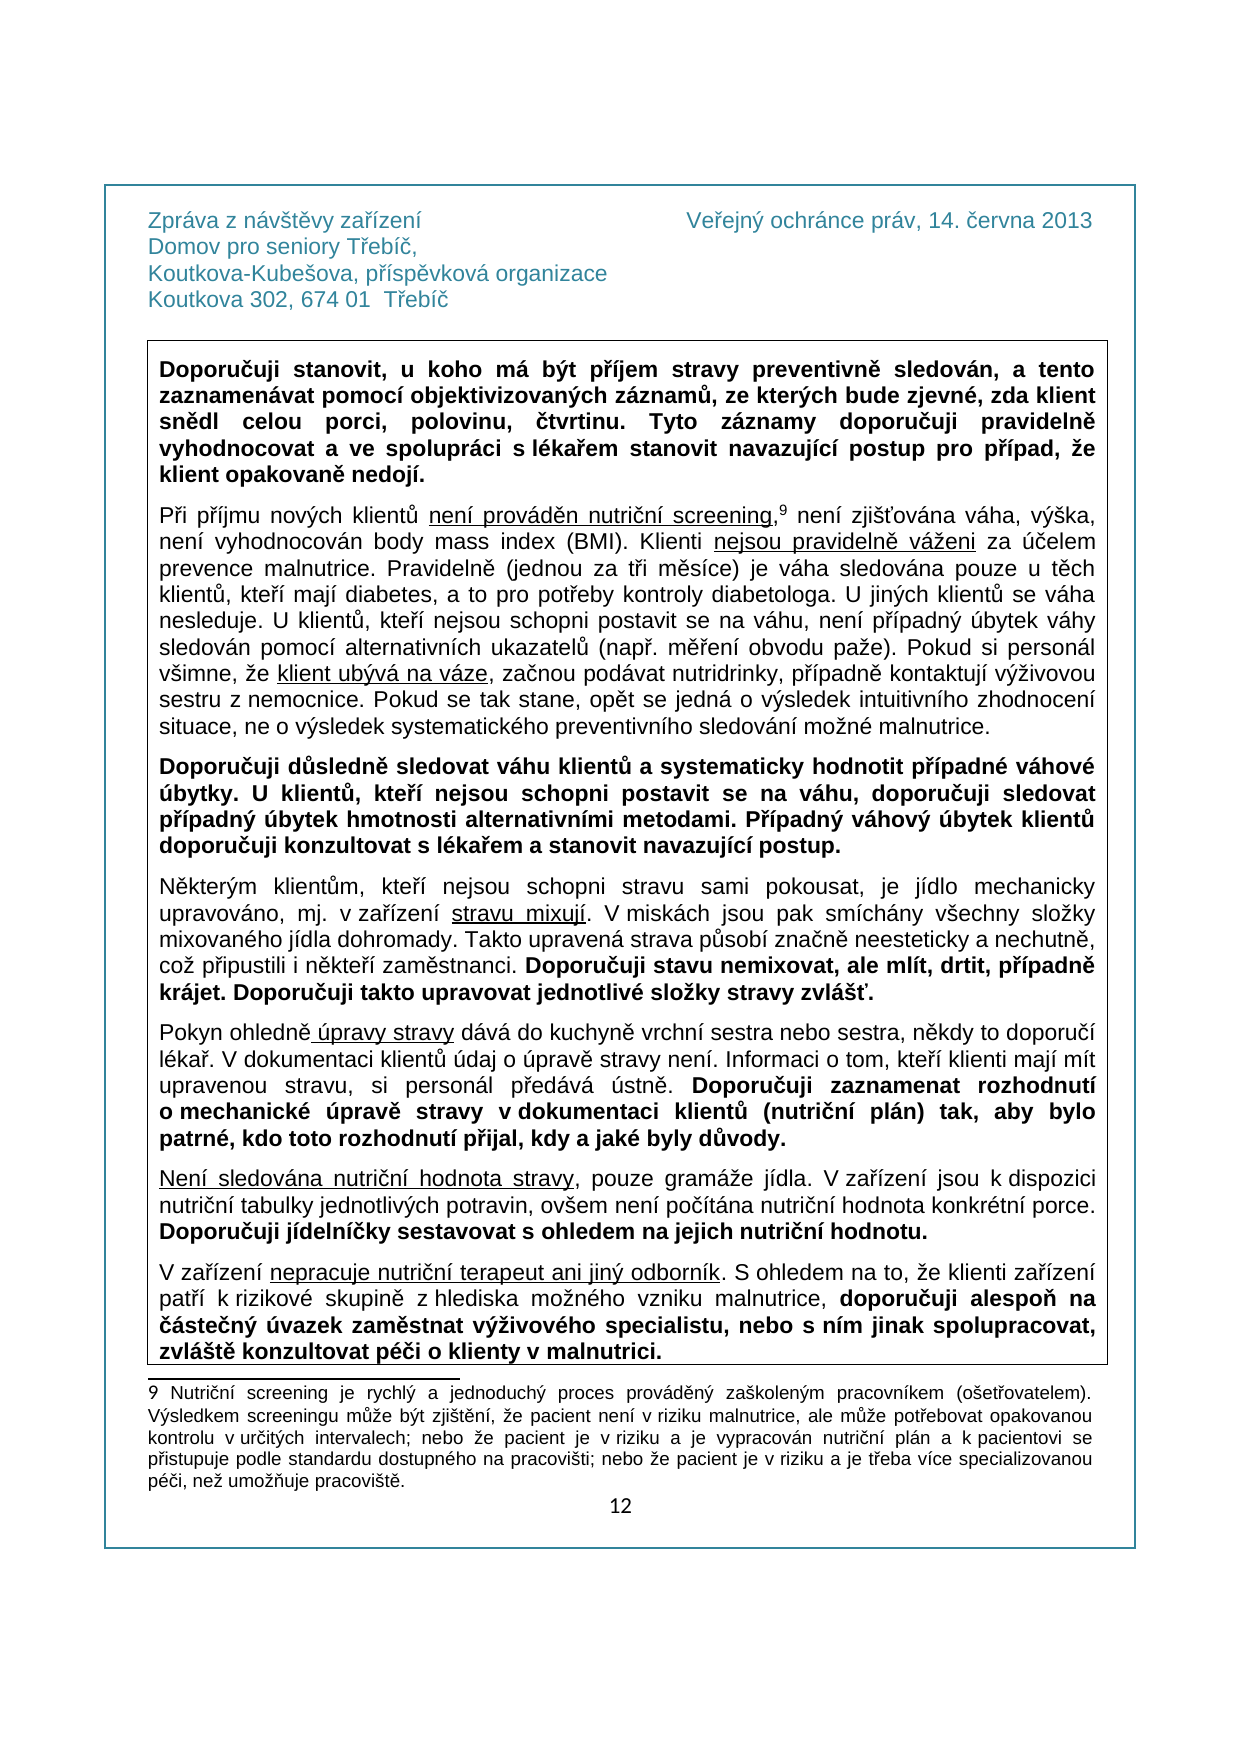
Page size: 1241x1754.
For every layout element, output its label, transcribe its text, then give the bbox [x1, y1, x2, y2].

table_cell Doporučuji stanovit, u koho má být příjem stravy preventivně sledován, a tento zaznamenávat pomocí objektivizovaných záznamů, ze kterých bude zjevné, zda klient snědl celou porci, polovinu, čtvrtinu. Tyto záznamy doporučuji pravidelně vyhodnocovat a ve spolupráci s lékařem stanovit navazující postup pro případ, že klient opakovaně nedojí. Při příjmu nových klientů není prováděn nutriční screening, není zjišťována váha, výška, není vyhodnocován body mass index (BMI). Klienti nejsou pravidelně váženi za účelem prevence malnutrice. Pravidelně (jednou za tři měsíce) je váha sledována pouze u těch klientů, kteří mají diabetes, a to pro potřeby kontroly diabetologa. U jiných klientů se váha nesleduje. U klientů, kteří nejsou schopni postavit se na váhu, není případný úbytek váhy sledován pomocí alternativních ukazatelů (např. měření obvodu paže). Pokud si personál všimne, že klient ubývá na váze, začnou podávat nutridrinky, případně kontaktují výživovou sestru z nemocnice. Pokud se tak stane, opět se jedná o výsledek intuitivního zhodnocení situace, ne o výsledek systematického preventivního sledování možné malnutrice. Doporučuji důsledně sledovat váhu klientů a systematicky hodnotit případné váhové úbytky. U klientů, kteří nejsou schopni postavit se na váhu, doporučuji sledovat případný úbytek hmotnosti alternativními metodami. Případný váhový úbytek klientů doporučuji konzultovat s lékařem a stanovit navazující postup. Některým klientům, kteří nejsou schopni stravu sami pokousat, je jídlo mechanicky upravováno, mj. v zařízení stravu mixují. V miskách jsou pak smíchány všechny složky mixovaného jídla dohromady. Takto upravená strava působí značně neesteticky a nechutně, což připustili i někteří zaměstnanci. Doporučuji stavu nemixovat, ale mlít, drtit, případně krájet. Doporučuji takto upravovat jednotlivé složky stravy zvlášť. Pokyn ohledně úpravy stravy dává do kuchyně vrchní sestra nebo sestra, někdy to doporučí lékař. V dokumentaci klientů údaj o úpravě stravy není. Informaci o tom, kteří klienti mají mít upravenou stravu, si personál předává ústně. Doporučuji zaznamenat rozhodnutí o mechanické úpravě stravy v dokumentaci klientů (nutriční plán) tak, aby bylo patrné, kdo toto rozhodnutí přijal, kdy a jaké byly důvody. Není sledována nutriční hodnota stravy, pouze gramáže jídla. V zařízení jsou k dispozici nutriční tabulky jednotlivých potravin, ovšem není počítána nutriční hodnota konkrétní porce. Doporučuji jídelníčky sestavovat s ohledem na jejich nutriční hodnotu. V zařízení nepracuje nutriční terapeut ani jiný odborník. S ohledem na to, že klienti zařízení patří k rizikové skupině z hlediska možného vzniku malnutrice, doporučuji alespoň na částečný úvazek zaměstnat výživového specialistu, nebo s ním jinak spolupracovat, zvláště konzultovat péči o klienty v malnutrici. [148, 341, 1107, 1364]
